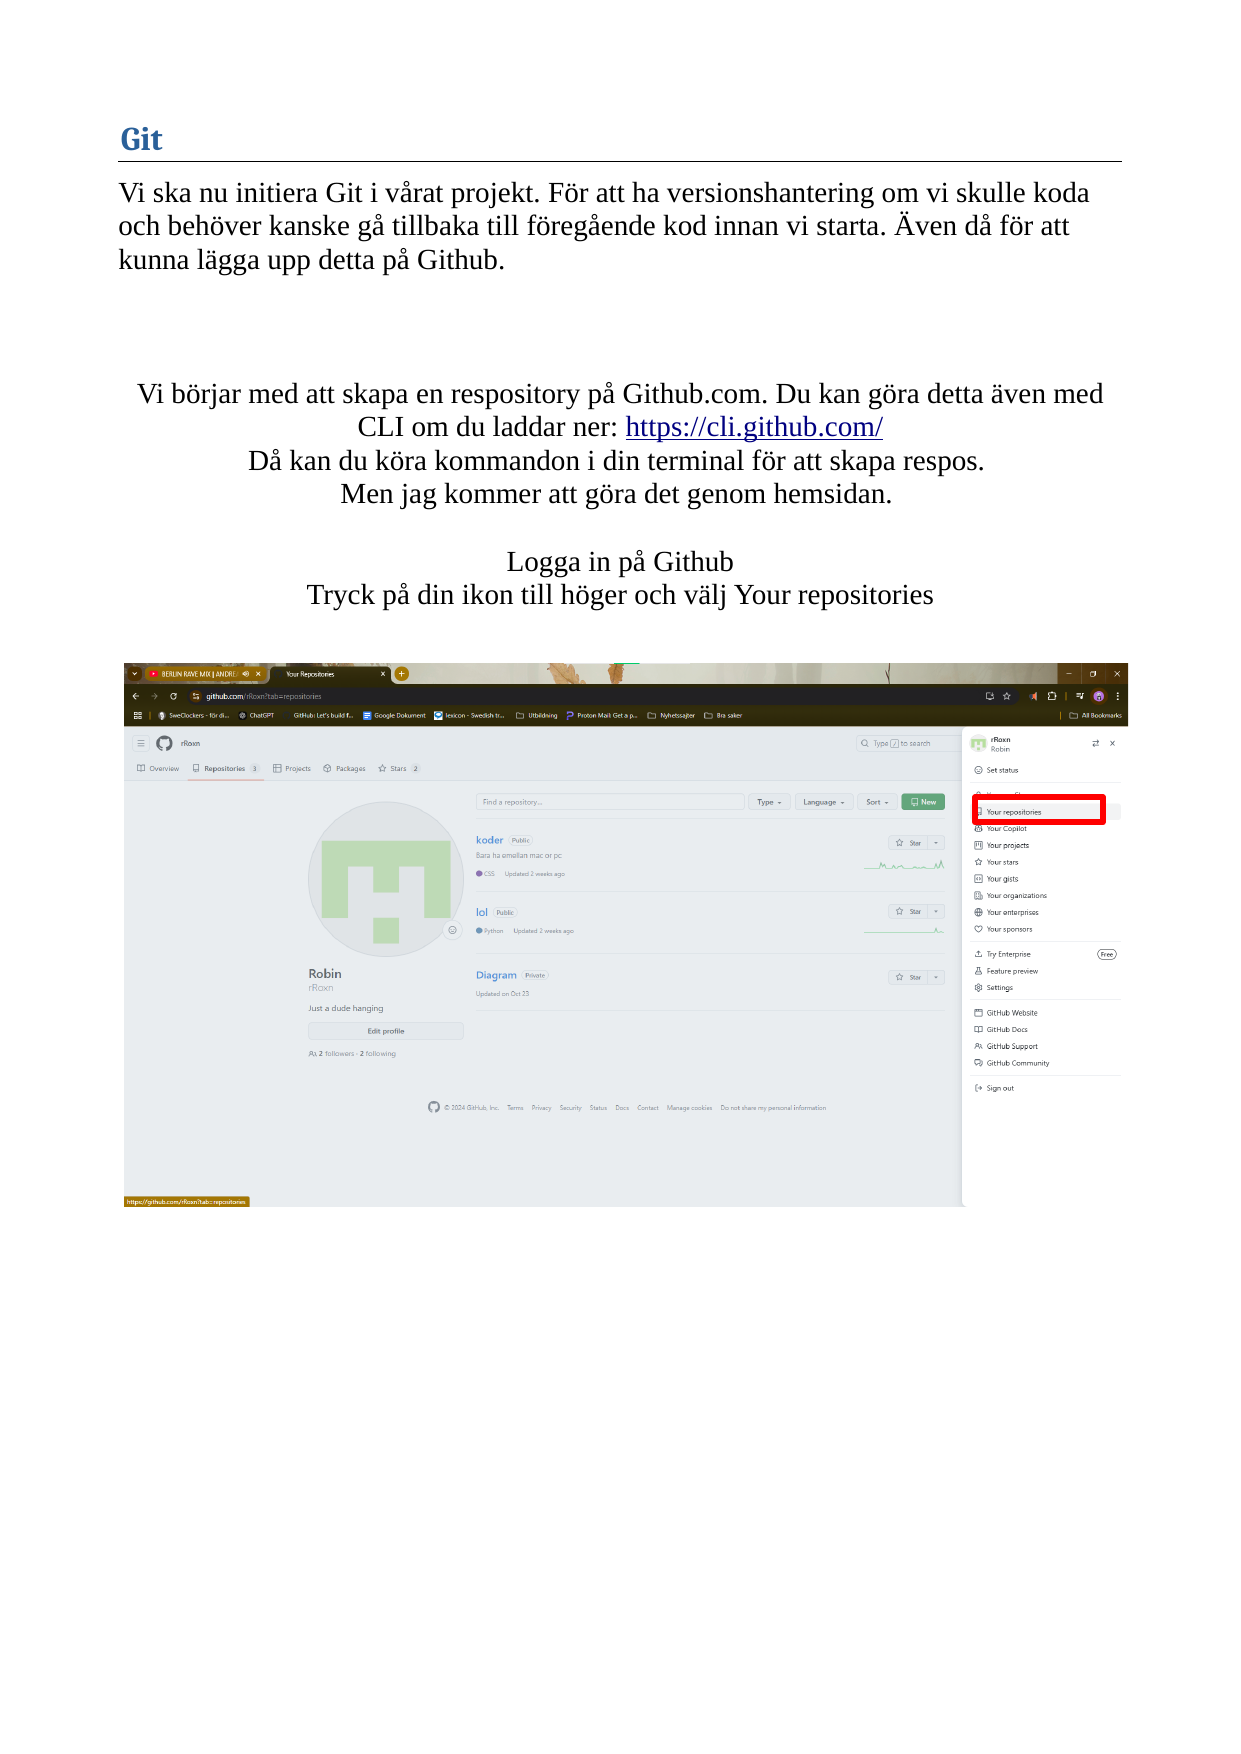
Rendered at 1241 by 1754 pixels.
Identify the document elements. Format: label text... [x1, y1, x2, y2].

text Vi ska nu initiera Git i vårat projekt. För att ha versionshantering om vi skulle koda och behöver kanske gå tillbaka till föregående kod innan vi starta. Även då för att kunna lägga upp detta på Github. [118, 175, 1122, 275]
text Tryck på din ikon till höger och välj Your repositories [118, 577, 1122, 611]
text Men jag kommer att göra det genom hemsidan. [118, 477, 1122, 510]
text Då kan du köra kommandon i din terminal för att skapa respos. [118, 443, 1122, 477]
subtitle Git [118, 118, 1122, 161]
picture [124, 663, 1129, 1207]
text Logga in på Github [118, 544, 1122, 577]
text Vi börjar med att skapa en respository på Github.com. Du kan göra detta även med CLI om du laddar ner: https://cli.github.com/ [118, 376, 1122, 443]
